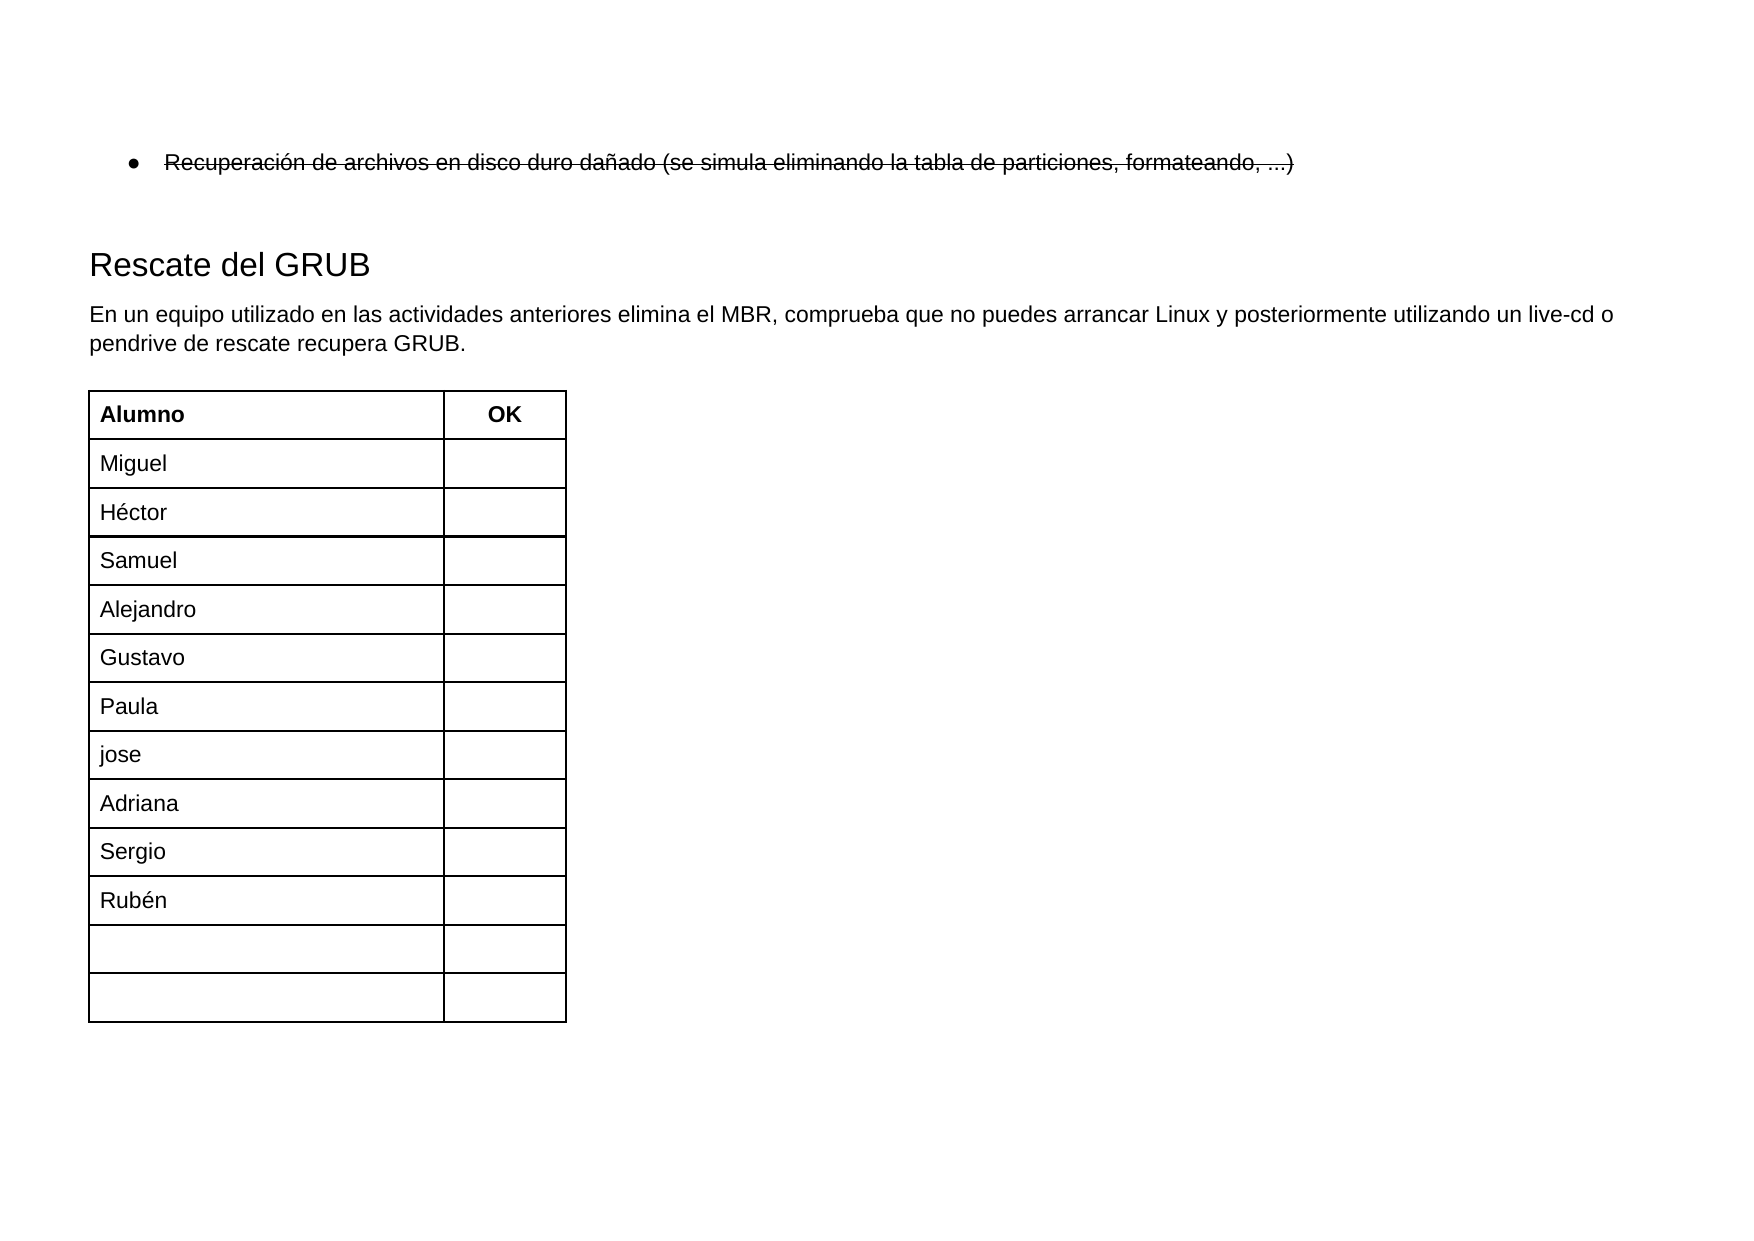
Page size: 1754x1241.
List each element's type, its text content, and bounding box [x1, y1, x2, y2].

table_cell Miguel [90, 440, 443, 487]
table_cell [445, 974, 565, 1021]
text En un equipo utilizado en las actividades anteriores elimina el MBR, comprueba que no puedes arrancar Linux y posteriormente utilizando un live-cd o pendrive de rescate recupera GRUB. [89, 302, 1635, 357]
table_cell [445, 489, 565, 535]
table_cell [445, 538, 565, 584]
table_cell [90, 926, 443, 972]
table_cell Sergio [90, 829, 443, 875]
table_cell Samuel [90, 538, 443, 584]
table_cell Adriana [90, 780, 443, 827]
table_cell [445, 877, 565, 924]
table_cell [445, 732, 565, 778]
table_cell [90, 974, 443, 1021]
table_cell [445, 926, 565, 972]
table_cell Héctor [90, 489, 443, 535]
table_cell [445, 780, 565, 827]
table_cell Gustavo [90, 635, 443, 681]
table_header Alumno [90, 392, 443, 438]
table_cell jose [90, 732, 443, 778]
table_cell Alejandro [90, 586, 443, 632]
table_cell Paula [90, 683, 443, 729]
table_cell [445, 683, 565, 729]
table_cell [445, 586, 565, 632]
table_header OK [445, 392, 565, 438]
table_cell [445, 440, 565, 487]
table_cell [445, 829, 565, 875]
list Recuperación de archivos en disco duro dañado (se simula eliminando la tabla de particiones, formateando, ...) [127, 150, 1635, 176]
table_cell Rubén [90, 877, 443, 924]
subtitle Rescate del GRUB [89, 246, 1635, 283]
table_cell [445, 635, 565, 681]
